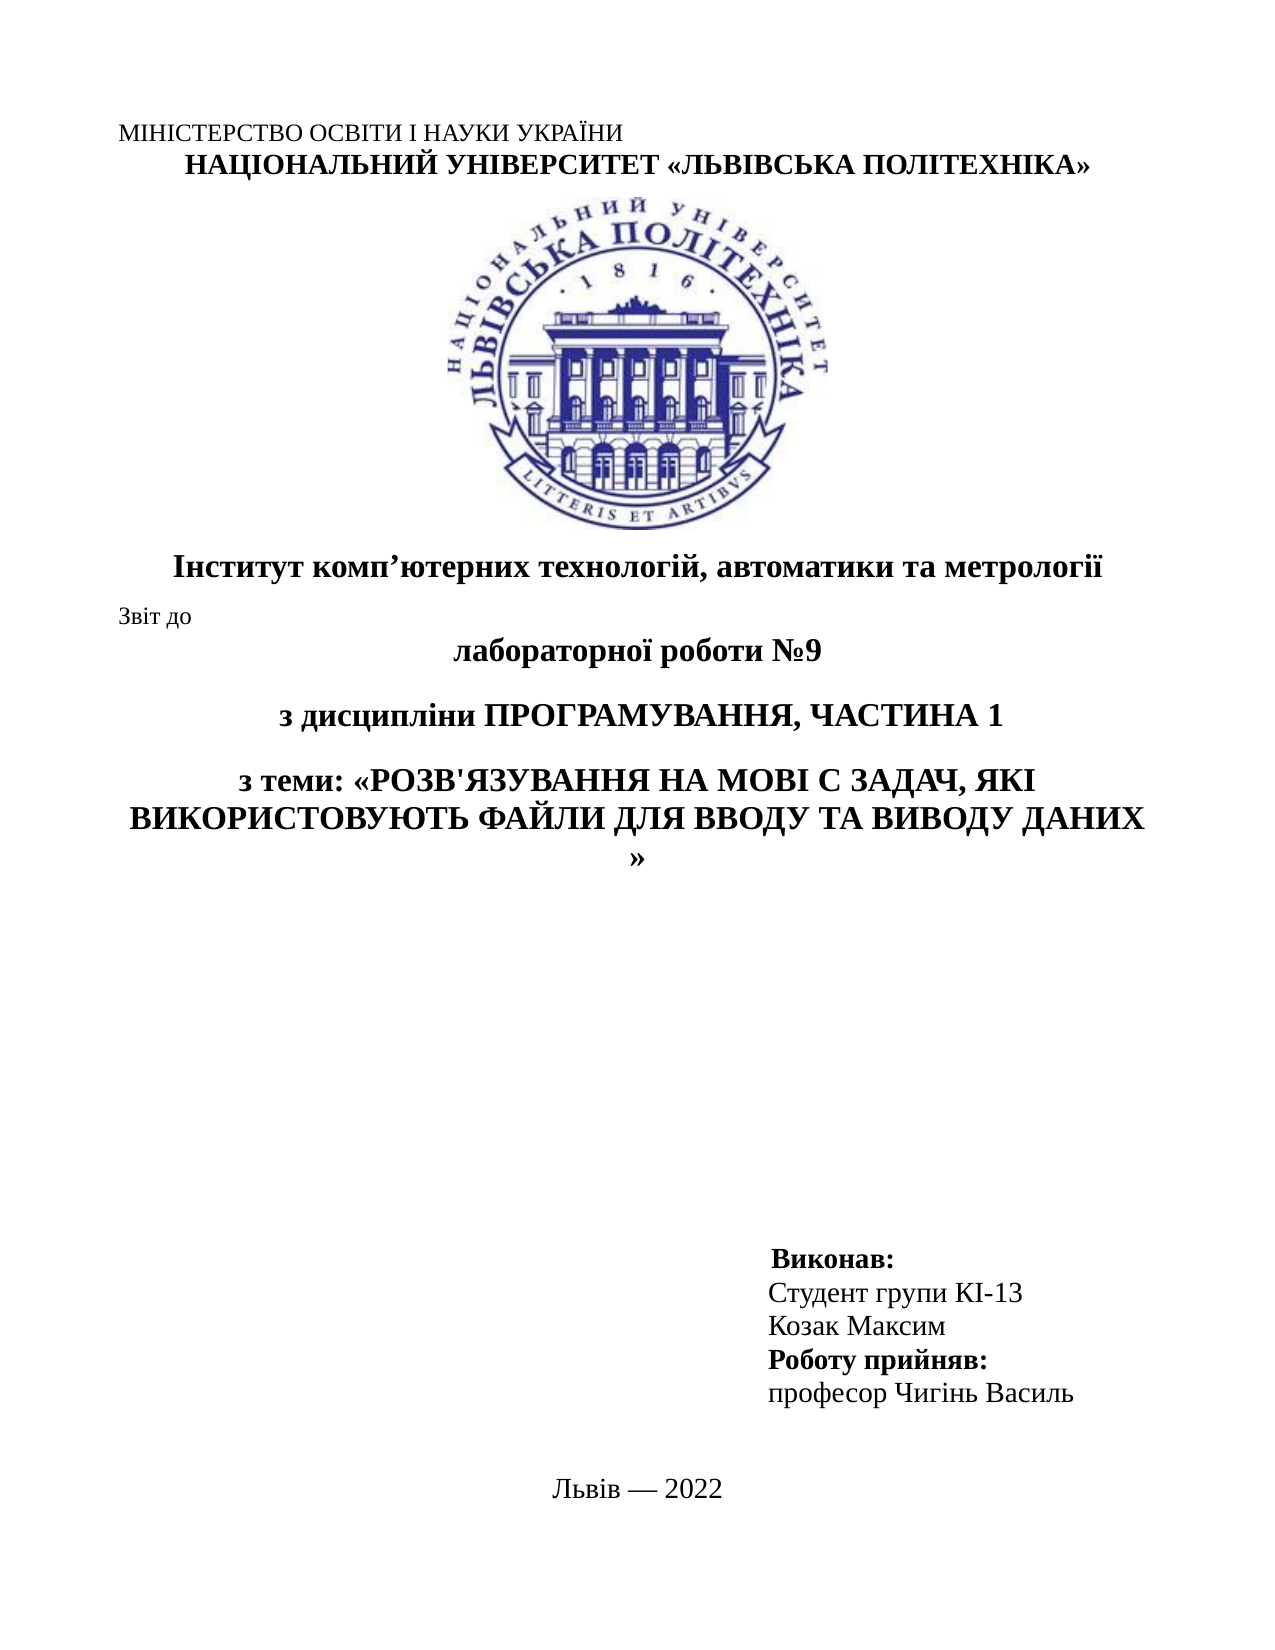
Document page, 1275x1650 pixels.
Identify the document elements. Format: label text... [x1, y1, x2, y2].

text Звіт до [118, 601, 1157, 630]
text Виконав: [487, 1241, 1157, 1275]
text НАЦІОНАЛЬНИЙ УНІВЕРСИТЕТ «ЛЬВІВСЬКА ПОЛІТЕХНІКА» [118, 147, 1157, 180]
picture [447, 197, 828, 530]
text Інститут комп’ютерних технологій, автоматики та метрології [118, 546, 1157, 584]
text МІНІСТЕРСТВО ОСВІТИ І НАУКИ УКРАЇНИ [118, 118, 1157, 147]
text Львів — 2022 [118, 1471, 1157, 1505]
text Студент групи КІ-13 [768, 1275, 1157, 1308]
text з теми: «РОЗВ'ЯЗУВАННЯ НА МОВІ С ЗАДАЧ, ЯКІ ВИКОРИСТОВУЮТЬ ФАЙЛИ ДЛЯ ВВОДУ ТА ВИВОДУ ДАНИХ » [118, 760, 1157, 875]
text лабораторної роботи №9 [118, 630, 1157, 668]
text професор Чигінь Василь [768, 1375, 1157, 1409]
text Роботу прийняв: [768, 1342, 1157, 1375]
text з дисципліни ПРОГРАМУВАННЯ, ЧАСТИНА 1 [118, 695, 1157, 733]
text Козак Максим [768, 1308, 1157, 1342]
